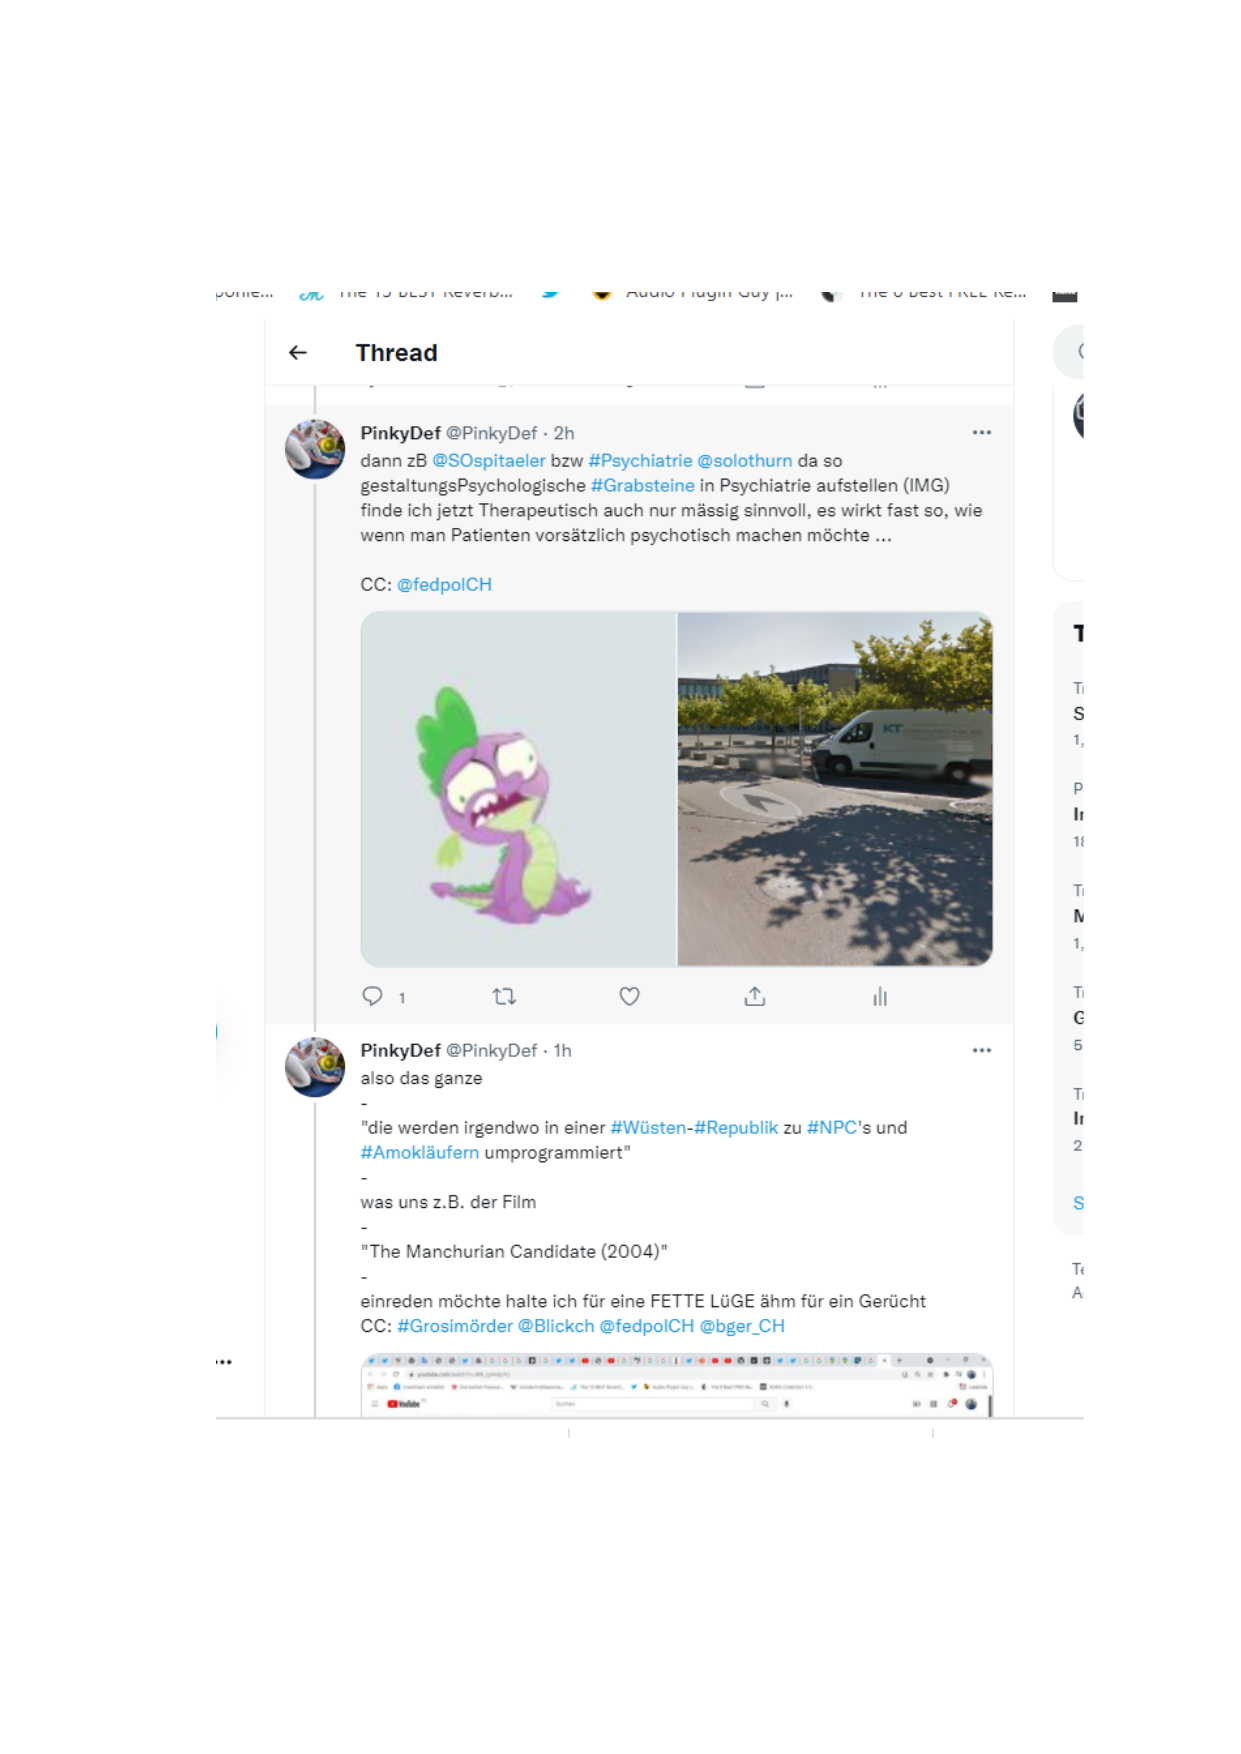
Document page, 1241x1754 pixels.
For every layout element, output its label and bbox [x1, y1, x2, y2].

picture [216, 292, 1084, 1438]
